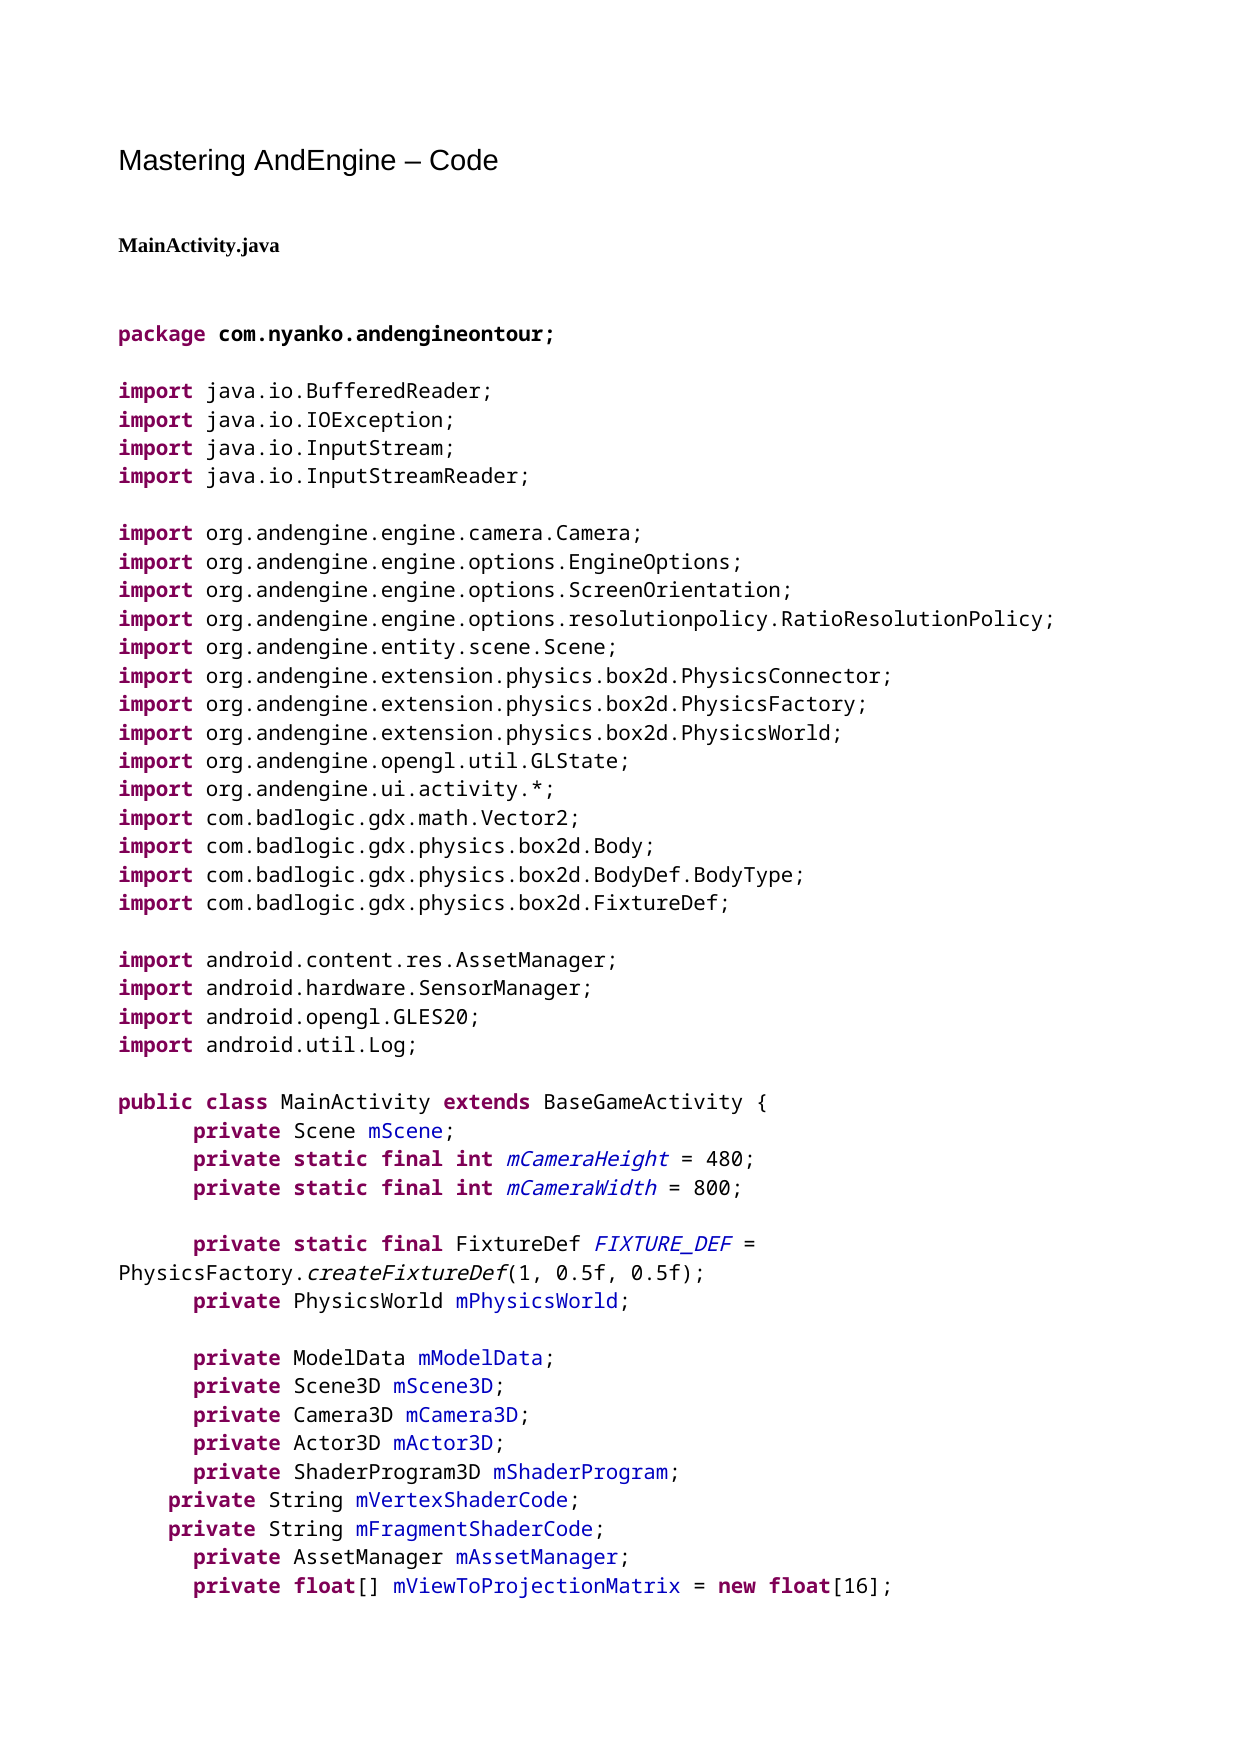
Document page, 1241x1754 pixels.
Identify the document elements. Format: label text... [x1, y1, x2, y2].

subtitle Mastering AndEngine – Code [118, 143, 1122, 177]
text private String mFragmentShaderCode; [118, 1514, 1122, 1542]
text import com.badlogic.gdx.physics.box2d.Body; [118, 831, 1122, 860]
text private Scene mScene; [118, 1116, 1122, 1144]
text import org.andengine.extension.physics.box2d.PhysicsFactory; [118, 689, 1122, 718]
text import org.andengine.engine.options.resolutionpolicy.RatioResolutionPolicy; [118, 604, 1122, 632]
text private ShaderProgram3D mShaderProgram; [118, 1457, 1122, 1485]
text import org.andengine.engine.camera.Camera; [118, 518, 1122, 547]
text import java.io.InputStreamReader; [118, 462, 1122, 490]
text import com.badlogic.gdx.math.Vector2; [118, 803, 1122, 831]
text import org.andengine.engine.options.EngineOptions; [118, 547, 1122, 575]
text MainActivity.java [118, 233, 1122, 257]
text private Camera3D mCamera3D; [118, 1400, 1122, 1428]
text private static final int mCameraWidth = 800; [118, 1173, 1122, 1201]
text package com.nyanko.andengineontour; [118, 319, 1122, 348]
text import org.andengine.extension.physics.box2d.PhysicsWorld; [118, 718, 1122, 746]
text import java.io.BufferedReader; [118, 376, 1122, 405]
text import org.andengine.opengl.util.GLState; [118, 746, 1122, 774]
text private static final int mCameraHeight = 480; [118, 1144, 1122, 1173]
text private String mVertexShaderCode; [118, 1485, 1122, 1514]
text public class MainActivity extends BaseGameActivity { [118, 1087, 1122, 1116]
text private Scene3D mScene3D; [118, 1372, 1122, 1400]
text private PhysicsWorld mPhysicsWorld; [118, 1286, 1122, 1315]
text import android.util.Log; [118, 1030, 1122, 1059]
text import org.andengine.engine.options.ScreenOrientation; [118, 575, 1122, 604]
text import com.badlogic.gdx.physics.box2d.FixtureDef; [118, 888, 1122, 917]
text private Actor3D mActor3D; [118, 1428, 1122, 1457]
text import java.io.InputStream; [118, 433, 1122, 462]
text import android.content.res.AssetManager; [118, 945, 1122, 973]
text private AssetManager mAssetManager; [118, 1542, 1122, 1571]
text import org.andengine.ui.activity.*; [118, 774, 1122, 803]
text private ModelData mModelData; [118, 1343, 1122, 1372]
text import java.io.IOException; [118, 405, 1122, 433]
text private static final FixtureDef FIXTURE_DEF = PhysicsFactory.createFixtureDef(1, 0.5f, 0.5f); [118, 1229, 1122, 1286]
text private float[] mViewToProjectionMatrix = new float[16]; [118, 1571, 1122, 1599]
text import org.andengine.entity.scene.Scene; [118, 632, 1122, 661]
text import org.andengine.extension.physics.box2d.PhysicsConnector; [118, 661, 1122, 689]
text import android.hardware.SensorManager; [118, 973, 1122, 1002]
text import android.opengl.GLES20; [118, 1002, 1122, 1030]
text import com.badlogic.gdx.physics.box2d.BodyDef.BodyType; [118, 860, 1122, 888]
